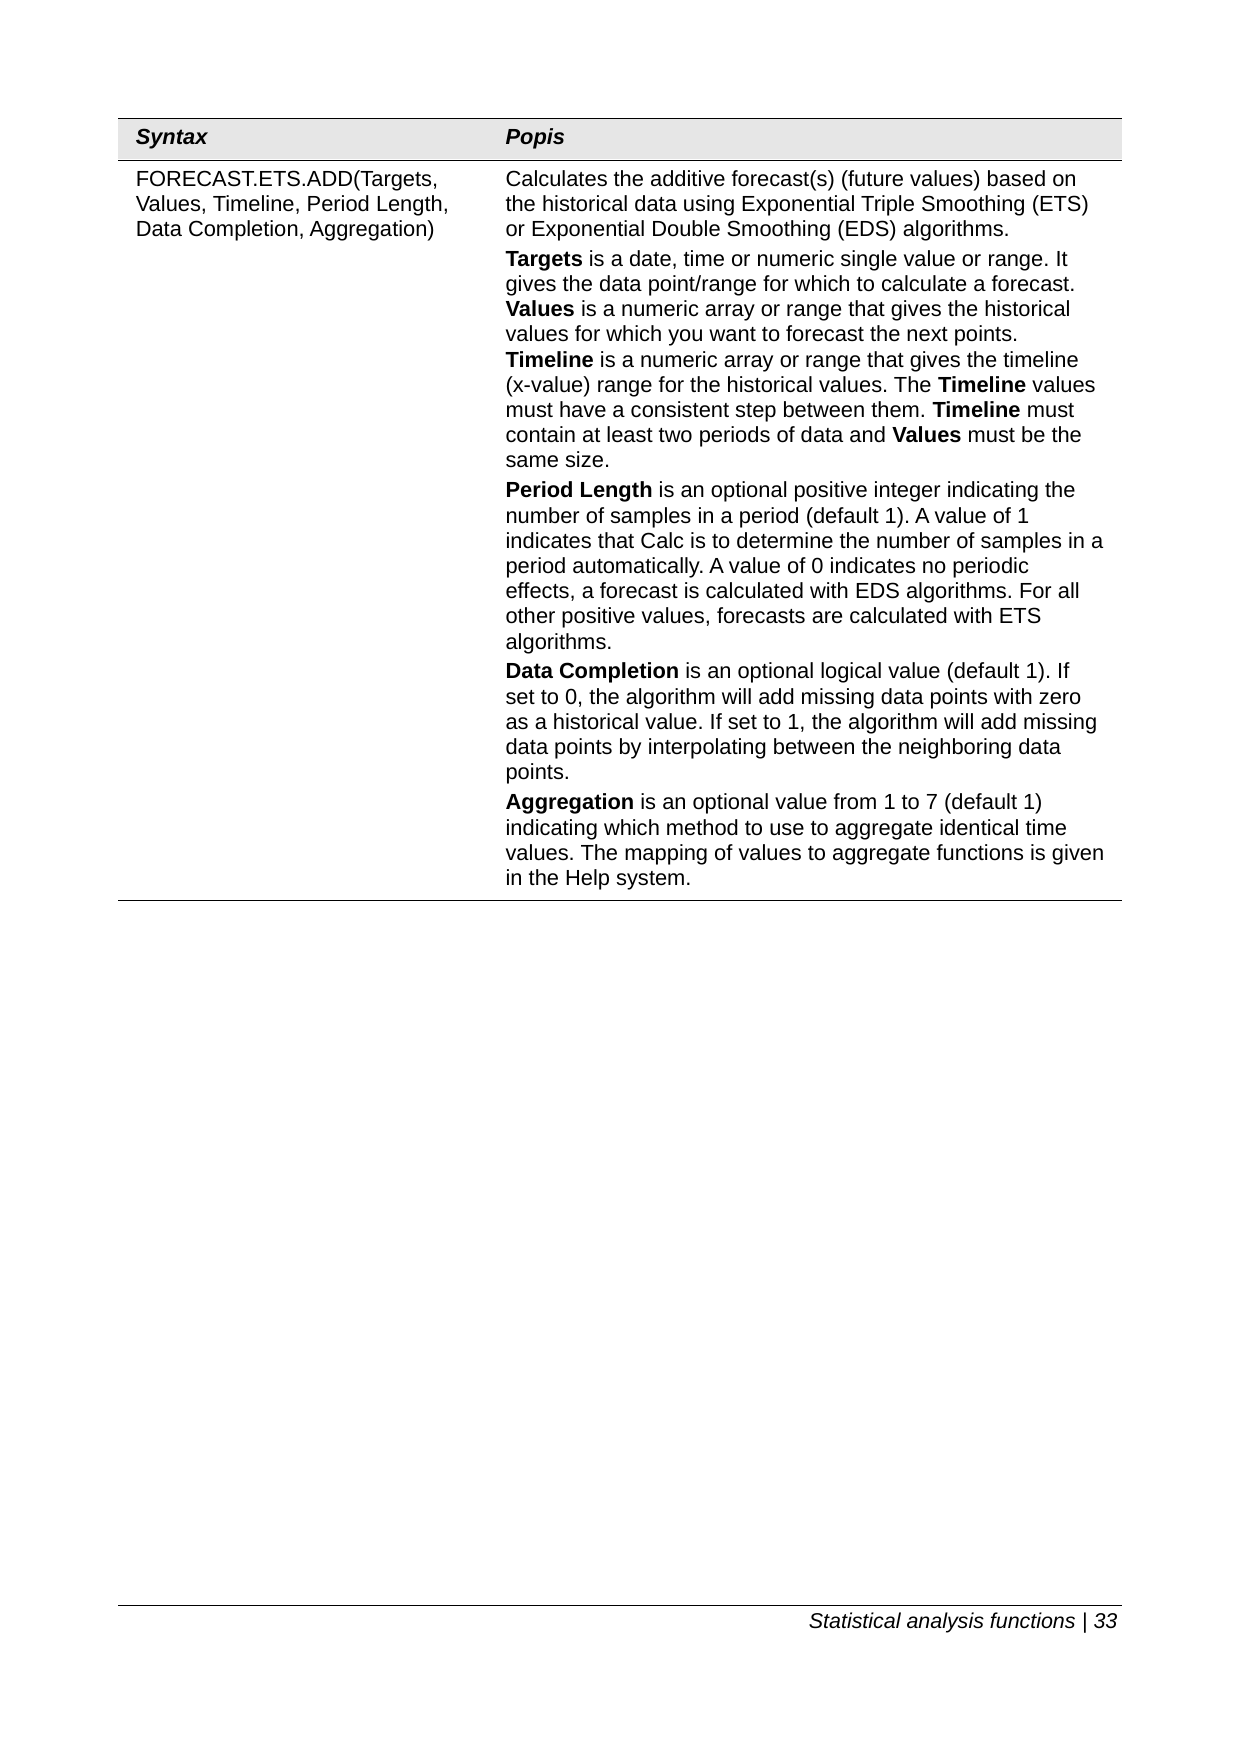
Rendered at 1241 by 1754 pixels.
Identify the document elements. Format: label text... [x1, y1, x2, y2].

table_cell FORECAST.ETS.ADD(Targets, Values, Timeline, Period Length, Data Completion, Aggregation) [118, 161, 488, 900]
table_header Syntax [118, 119, 488, 159]
table_header Popis [488, 119, 1122, 159]
table_cell Calculates the additive forecast(s) (future values) based on the historical data using Exponential Triple Smoothing (ETS) or Exponential Double Smoothing (EDS) algorithms. Targets is a date, time or numeric single value or range. It gives the data point/range for which to calculate a forecast. Values is a numeric array or range that gives the historical values for which you want to forecast the next points. Timeline is a numeric array or range that gives the timeline (x-value) range for the historical values. The Timeline values must have a consistent step between them. Timeline must contain at least two periods of data and Values must be the same size. Period Length is an optional positive integer indicating the number of samples in a period (default 1). A value of 1 indicates that Calc is to determine the number of samples in a period automatically. A value of 0 indicates no periodic effects, a forecast is calculated with EDS algorithms. For all other positive values, forecasts are calculated with ETS algorithms. Data Completion is an optional logical value (default 1). If set to 0, the algorithm will add missing data points with zero as a historical value. If set to 1, the algorithm will add missing data points by interpolating between the neighboring data points. Aggregation is an optional value from 1 to 7 (default 1) indicating which method to use to aggregate identical time values. The mapping of values to aggregate functions is given in the Help system. [488, 161, 1122, 900]
